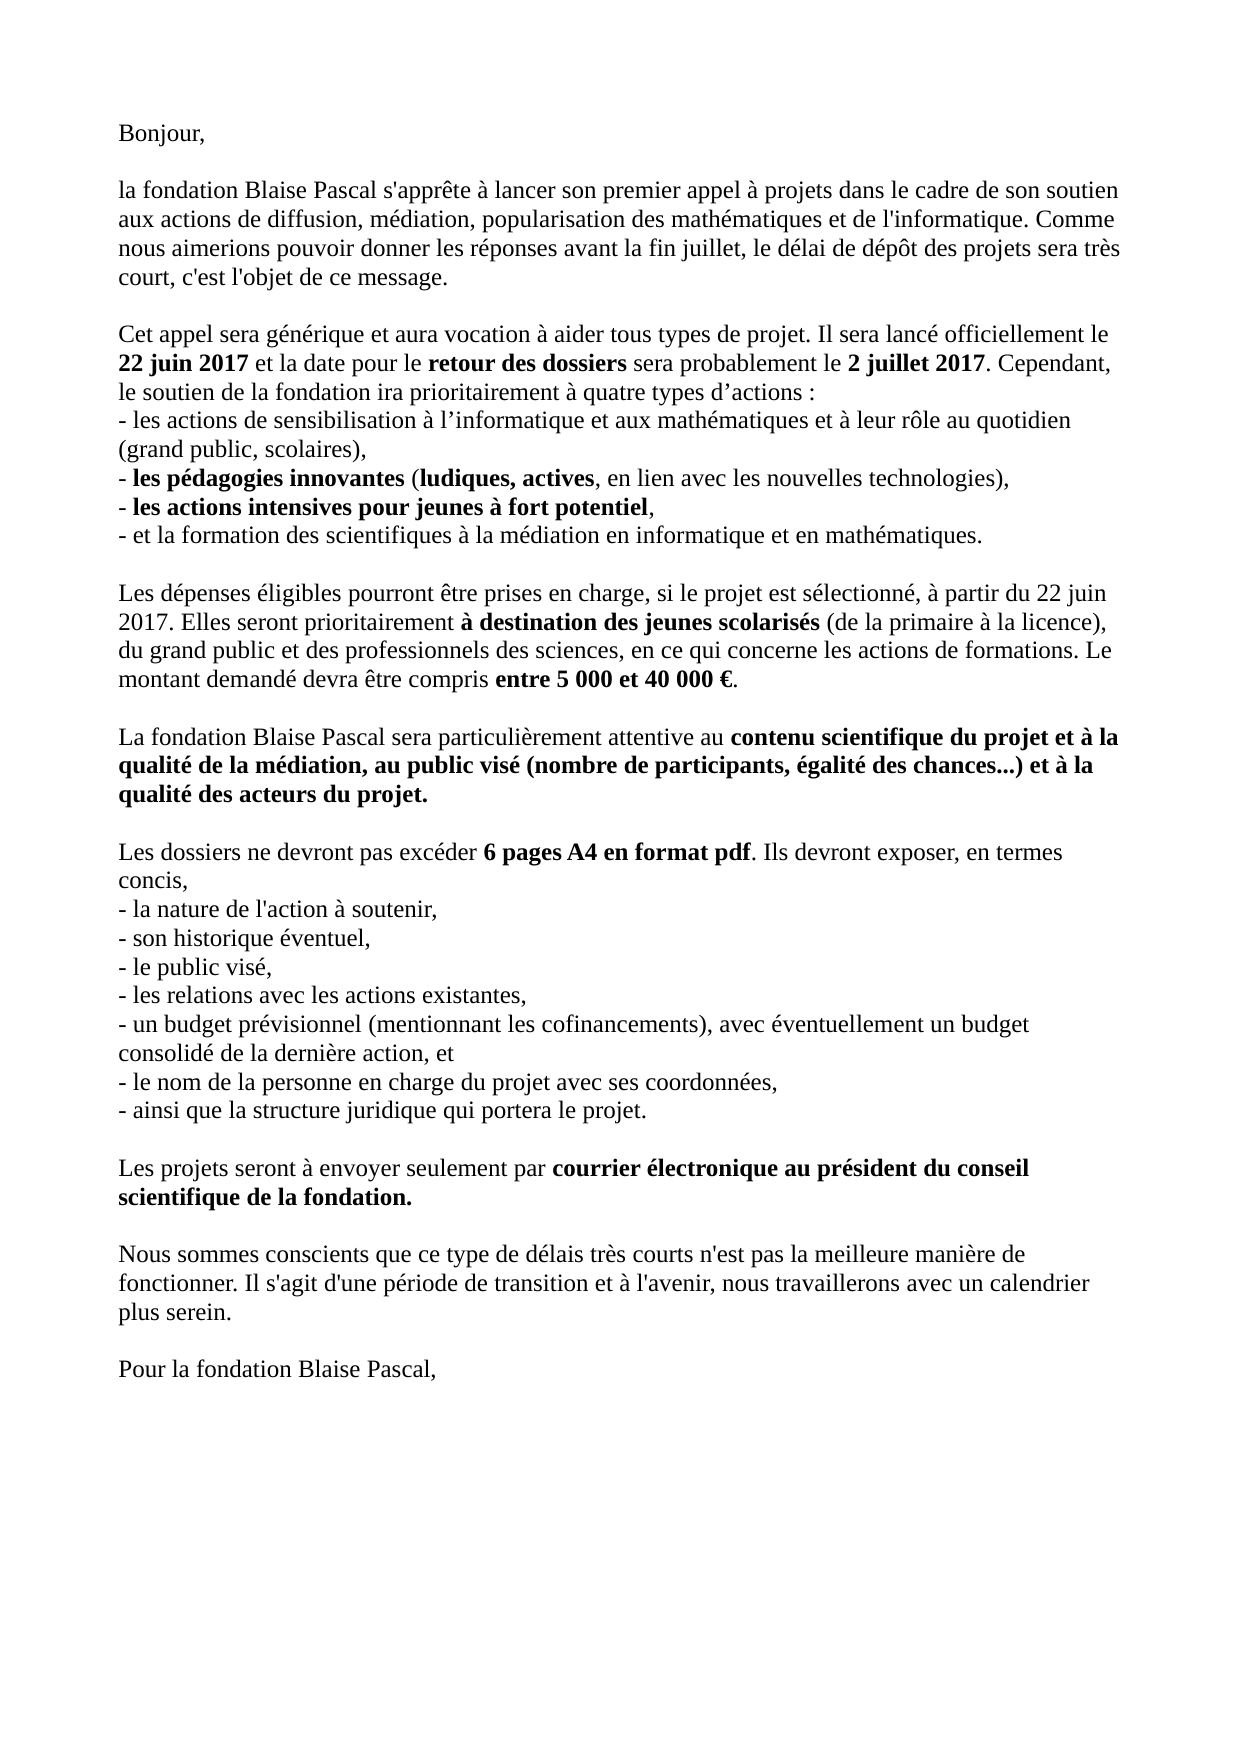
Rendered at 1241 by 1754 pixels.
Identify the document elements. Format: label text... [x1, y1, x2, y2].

text - son historique éventuel, [118, 923, 1122, 952]
text - ainsi que la structure juridique qui portera le projet. [118, 1096, 1122, 1124]
text - les relations avec les actions existantes, [118, 981, 1122, 1009]
text - un budget prévisionnel (mentionnant les cofinancements), avec éventuellement un budget consolidé de la dernière action, et [118, 1009, 1122, 1067]
text - et la formation des scientifiques à la médiation en informatique et en mathématiques. Les dépenses éligibles pourront être prises en charge, si le projet est sélectionné, à partir du 22 juin 2017. Elles seront prioritairement à destination des jeunes scolarisés (de la primaire à la licence), du grand public et des professionnels des sciences, en ce qui concerne les actions de formations. Le montant demandé devra être compris entre 5 000 et 40 000 €. La fondation Blaise Pascal sera particulièrement attentive au contenu scientifique du projet et à la qualité de la médiation, au public visé (nombre de participants, égalité des chances...) et à la qualité des acteurs du projet. Les dossiers ne devront pas excéder 6 pages A4 en format pdf. Ils devront exposer, en termes concis, [118, 521, 1122, 894]
text - la nature de l'action à soutenir, [118, 894, 1122, 923]
text - les actions de sensibilisation à l’informatique et aux mathématiques et à leur rôle au quotidien (grand public, scolaires), [118, 406, 1122, 463]
text - les pédagogies innovantes (ludiques, actives, en lien avec les nouvelles technologies), [118, 463, 1122, 492]
text - le public visé, [118, 952, 1122, 981]
text Bonjour, la fondation Blaise Pascal s'apprête à lancer son premier appel à projets dans le cadre de son soutien aux actions de diffusion, médiation, popularisation des mathématiques et de l'informatique. Comme nous aimerions pouvoir donner les réponses avant la fin juillet, le délai de dépôt des projets sera très court, c'est l'objet de ce message. Cet appel sera générique et aura vocation à aider tous types de projet. Il sera lancé officiellement le 22 juin 2017 et la date pour le retour des dossiers sera probablement le 2 juillet 2017. Cependant, le soutien de la fondation ira prioritairement à quatre types d’actions : [118, 118, 1122, 406]
text Les projets seront à envoyer seulement par courrier électronique au président du conseil scientifique de la fondation. Nous sommes conscients que ce type de délais très courts n'est pas la meilleure manière de fonctionner. Il s'agit d'une période de transition et à l'avenir, nous travaillerons avec un calendrier plus serein. Pour la fondation Blaise Pascal, [118, 1153, 1122, 1383]
text - les actions intensives pour jeunes à fort potentiel, [118, 492, 1122, 521]
text - le nom de la personne en charge du projet avec ses coordonnées, [118, 1067, 1122, 1096]
